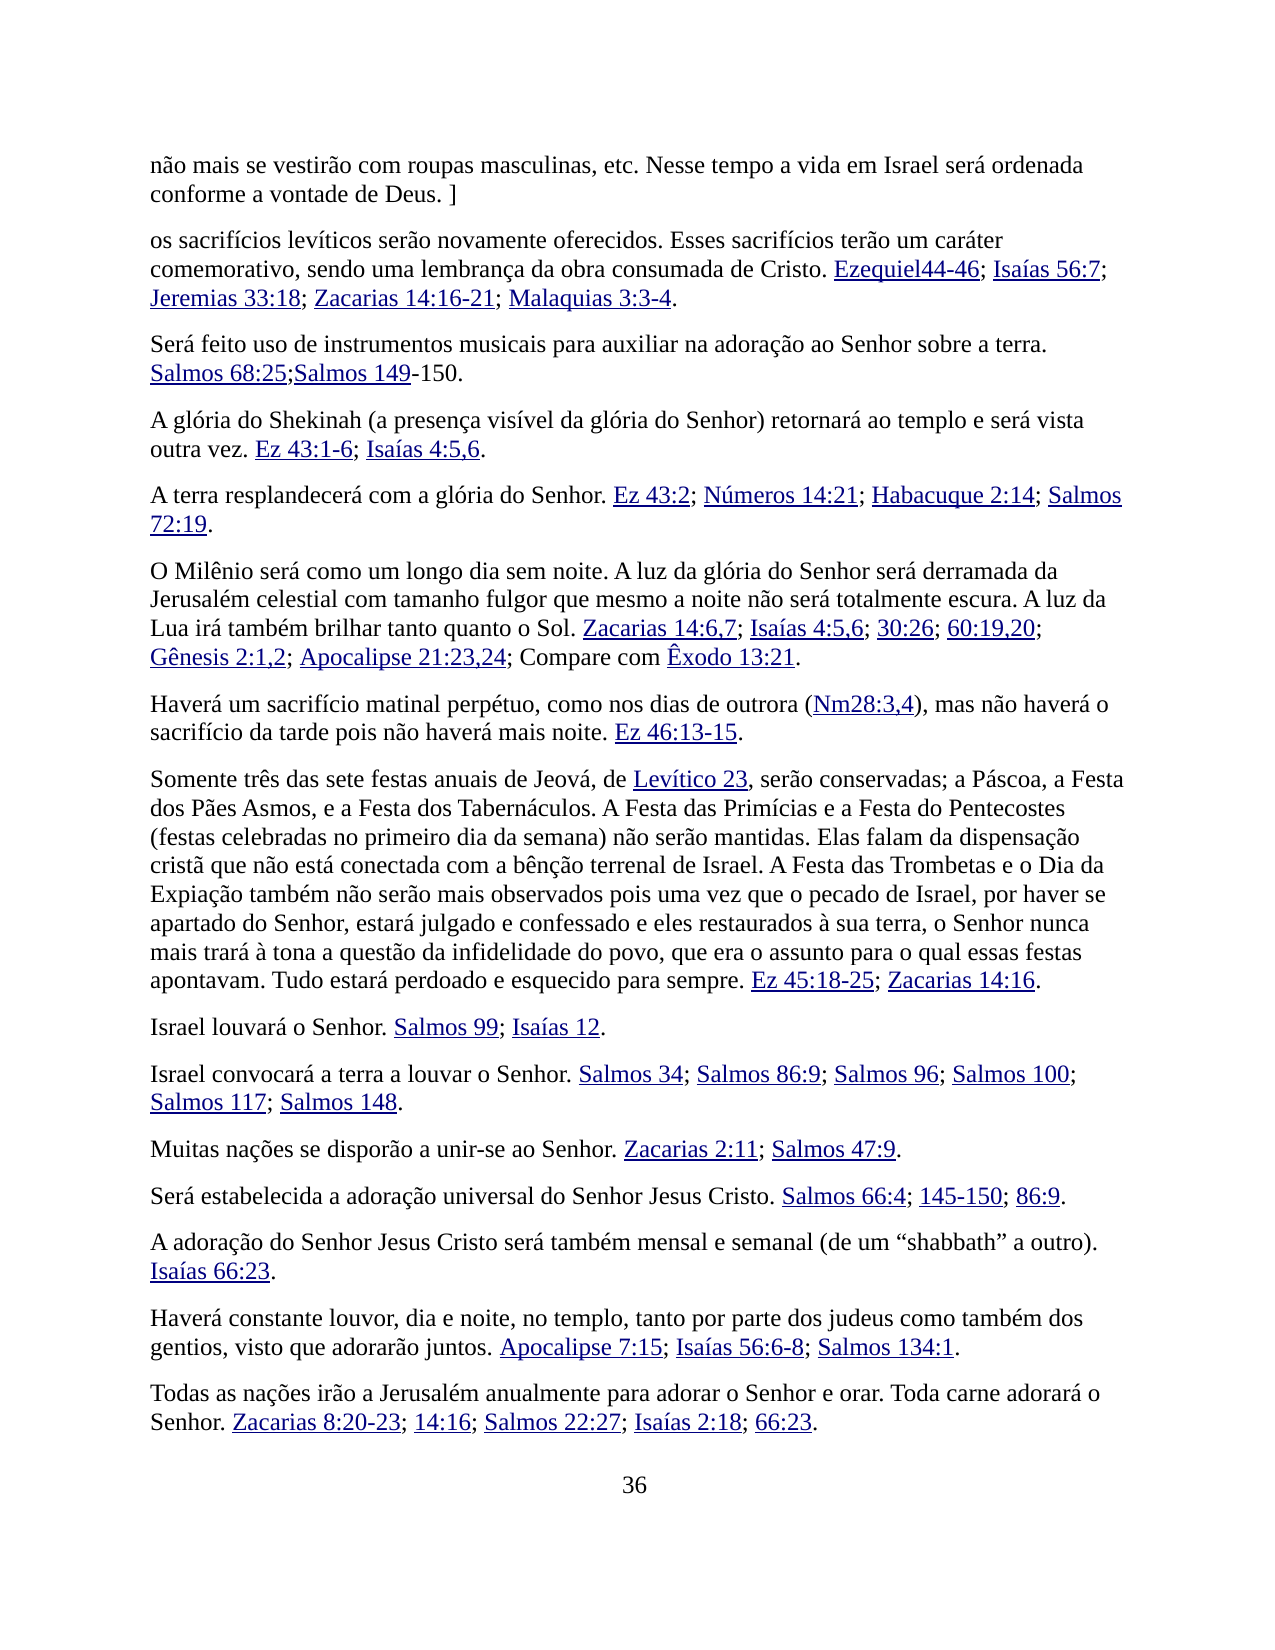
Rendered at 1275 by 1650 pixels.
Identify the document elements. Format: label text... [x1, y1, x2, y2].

text Todas as nações irão a Jerusalém anualmente para adorar o Senhor e orar. Toda carne adorará o Senhor. Zacarias 8:20-23; 14:16; Salmos 22:27; Isaías 2:18; 66:23. [150, 1378, 1125, 1436]
text Será estabelecida a adoração universal do Senhor Jesus Cristo. Salmos 66:4; 145-150; 86:9. [150, 1181, 1125, 1209]
text Haverá constante louvor, dia e noite, no templo, tanto por parte dos judeus como também dos gentios, visto que adorarão juntos. Apocalipse 7:15; Isaías 56:6-8; Salmos 134:1. [150, 1303, 1125, 1360]
text Muitas nações se disporão a unir-se ao Senhor. Zacarias 2:11; Salmos 47:9. [150, 1134, 1125, 1163]
text A adoração do Senhor Jesus Cristo será também mensal e semanal (de um “shabbath” a outro). Isaías 66:23. [150, 1227, 1125, 1285]
text O Milênio será como um longo dia sem noite. A luz da glória do Senhor será derramada da Jerusalém celestial com tamanho fulgor que mesmo a noite não será totalmente escura. A luz da Lua irá também brilhar tanto quanto o Sol. Zacarias 14:6,7; Isaías 4:5,6; 30:26; 60:19,20; Gênesis 2:1,2; Apocalipse 21:23,24; Compare com Êxodo 13:21. [150, 556, 1125, 671]
text Haverá um sacrifício matinal perpétuo, como nos dias de outrora (Nm28:3,4), mas não haverá o sacrifício da tarde pois não haverá mais noite. Ez 46:13-15. [150, 689, 1125, 746]
text Somente três das sete festas anuais de Jeová, de Levítico 23, serão conservadas; a Páscoa, a Festa dos Pães Asmos, e a Festa dos Tabernáculos. A Festa das Primícias e a Festa do Pentecostes (festas celebradas no primeiro dia da semana) não serão mantidas. Elas falam da dispensação cristã que não está conectada com a bênção terrenal de Israel. A Festa das Trombetas e o Dia da Expiação também não serão mais observados pois uma vez que o pecado de Israel, por haver se apartado do Senhor, estará julgado e confessado e eles restaurados à sua terra, o Senhor nunca mais trará à tona a questão da infidelidade do povo, que era o assunto para o qual essas festas apontavam. Tudo estará perdoado e esquecido para sempre. Ez 45:18-25; Zacarias 14:16. [150, 764, 1125, 994]
text Israel louvará o Senhor. Salmos 99; Isaías 12. [150, 1012, 1125, 1041]
text A terra resplandecerá com a glória do Senhor. Ez 43:2; Números 14:21; Habacuque 2:14; Salmos 72:19. [150, 480, 1125, 538]
text A glória do Shekinah (a presença visível da glória do Senhor) retornará ao templo e será vista outra vez. Ez 43:1-6; Isaías 4:5,6. [150, 405, 1125, 462]
text Será feito uso de instrumentos musicais para auxiliar na adoração ao Senhor sobre a terra. Salmos 68:25;Salmos 149-150. [150, 329, 1125, 387]
text os sacrifícios levíticos serão novamente oferecidos. Esses sacrifícios terão um caráter comemorativo, sendo uma lembrança da obra consumada de Cristo. Ezequiel44-46; Isaías 56:7; Jeremias 33:18; Zacarias 14:16-21; Malaquias 3:3-4. [150, 225, 1125, 312]
text Israel convocará a terra a louvar o Senhor. Salmos 34; Salmos 86:9; Salmos 96; Salmos 100; Salmos 117; Salmos 148. [150, 1059, 1125, 1116]
text não mais se vestirão com roupas masculinas, etc. Nesse tempo a vida em Israel será ordenada conforme a vontade de Deus. ] [150, 150, 1125, 207]
